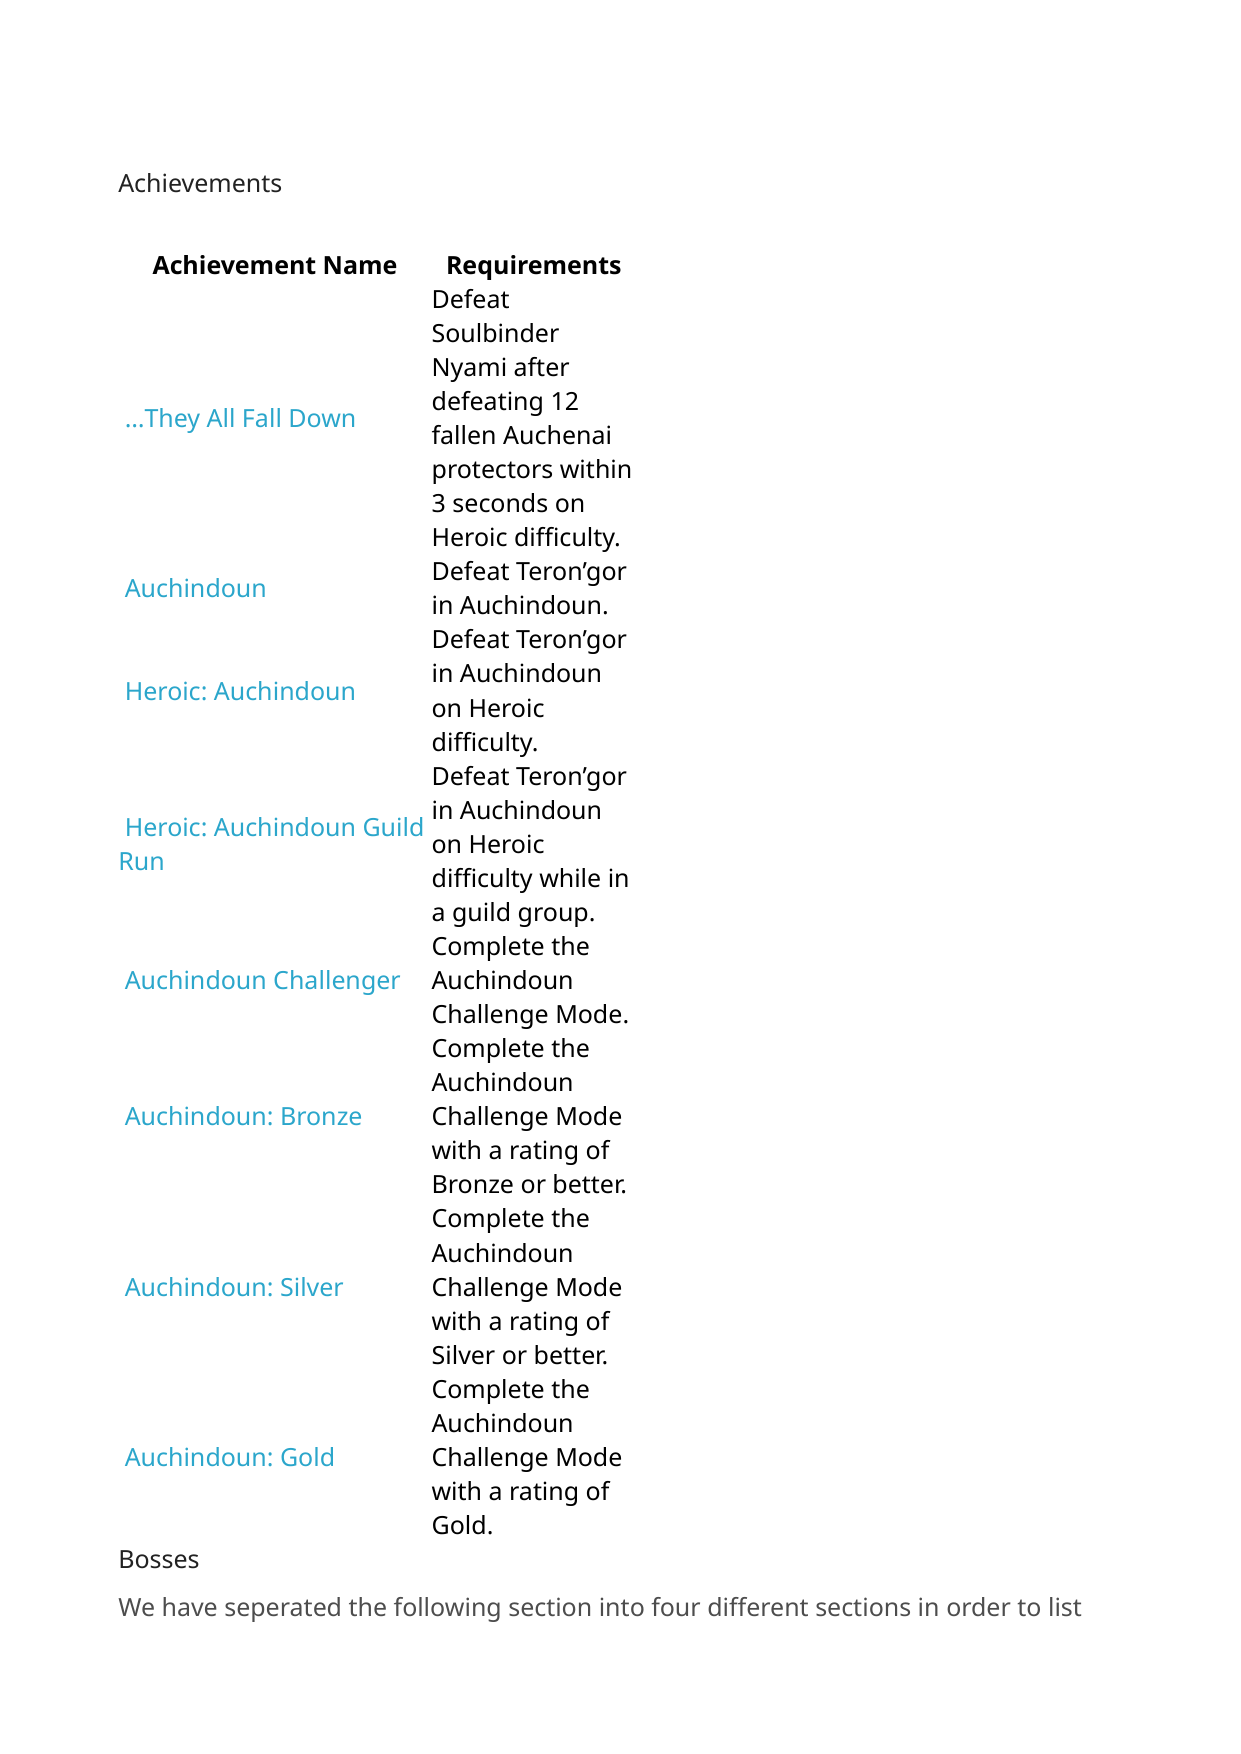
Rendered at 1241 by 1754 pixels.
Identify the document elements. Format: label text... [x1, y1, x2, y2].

table_cell Complete the Auchindoun Challenge Mode with a rating of Silver or better. [431, 1201, 636, 1371]
table_cell Defeat Teron’gor in Auchindoun. [431, 554, 636, 622]
table_cell Heroic: Auchindoun Guild Run [118, 758, 431, 929]
table_cell Complete the Auchindoun Challenge Mode. [431, 929, 636, 1031]
table_cell Auchindoun Challenger [118, 929, 431, 1031]
table_cell Auchindoun: Gold [118, 1371, 431, 1542]
text We have seperated the following section into four different sections in order to list [118, 1589, 1122, 1623]
table_cell Complete the Auchindoun Challenge Mode with a rating of Gold. [431, 1371, 636, 1542]
subtitle Achievements [118, 166, 1122, 200]
table_cell Defeat Soulbinder Nyami after defeating 12 fallen Auchenai protectors within 3 seconds on Heroic difficulty. [431, 281, 636, 554]
table_header Achievement Name [118, 248, 431, 281]
table_cell Auchindoun: Bronze [118, 1031, 431, 1201]
table_cell Defeat Teron’gor in Auchindoun on Heroic difficulty. [431, 622, 636, 758]
table_cell Auchindoun [118, 554, 431, 622]
table_cell …They All Fall Down [118, 281, 431, 554]
table_cell Auchindoun: Silver [118, 1201, 431, 1371]
subtitle Bosses [118, 1542, 1122, 1576]
table_header Requirements [431, 248, 636, 281]
table_cell Defeat Teron’gor in Auchindoun on Heroic difficulty while in a guild group. [431, 758, 636, 929]
table_cell Complete the Auchindoun Challenge Mode with a rating of Bronze or better. [431, 1031, 636, 1201]
table_cell Heroic: Auchindoun [118, 622, 431, 758]
